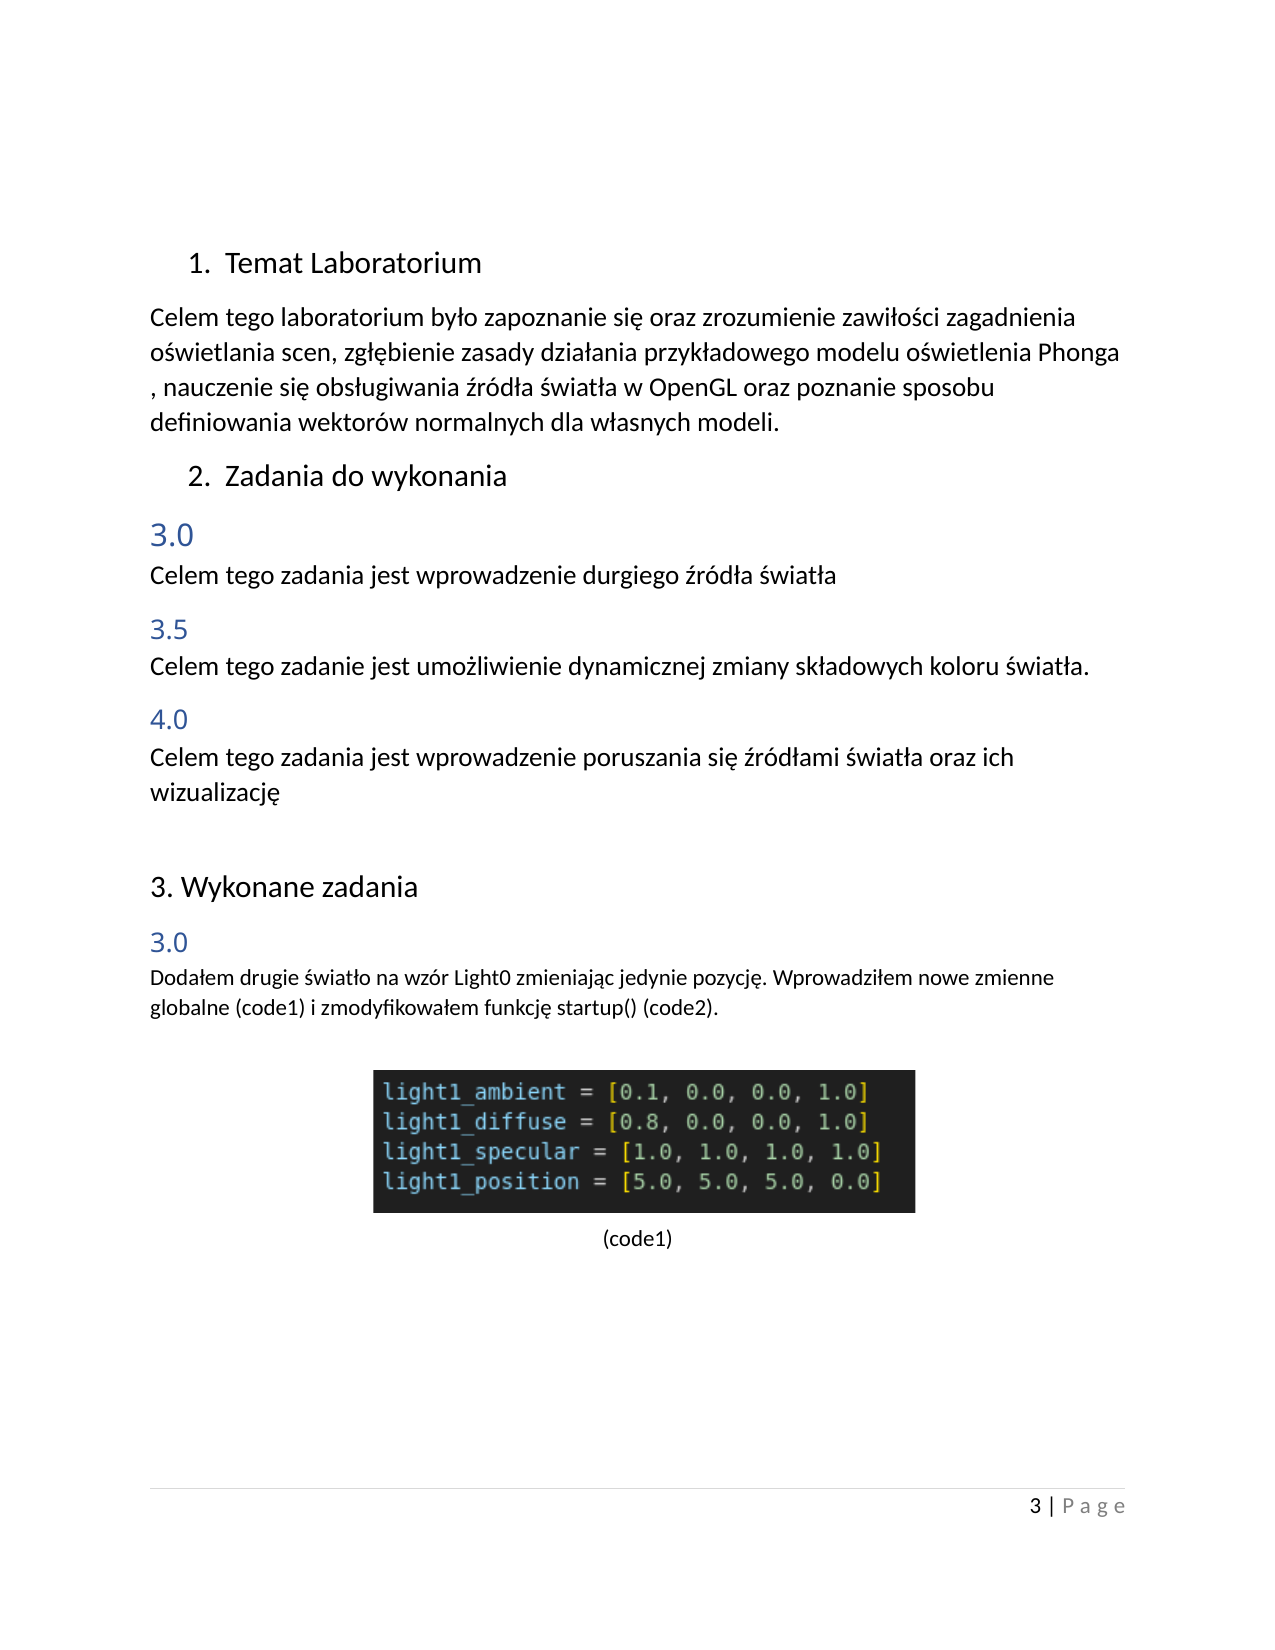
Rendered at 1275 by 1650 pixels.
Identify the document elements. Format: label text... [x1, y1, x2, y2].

subtitle 3.5 [150, 610, 1125, 647]
text Celem tego zadanie jest umożliwienie dynamicznej zmiany składowych koloru światła. [150, 649, 1125, 682]
subtitle Zadania do wykonania [187, 456, 1125, 494]
subtitle 3. Wykonane zadania [150, 867, 1125, 905]
subtitle 3.0 [150, 924, 1125, 961]
subtitle Temat Laboratorium [187, 243, 1125, 281]
text Celem tego zadania jest wprowadzenie durgiego źródła światła [150, 558, 1125, 591]
text (code1) [150, 1224, 1125, 1252]
subtitle 4.0 [150, 701, 1125, 738]
text Celem tego laboratorium było zapoznanie się oraz zrozumienie zawiłości zagadnienia oświetlania scen, zgłębienie zasady działania przykładowego modelu oświetlenia Phonga , nauczenie się obsługiwania źródła światła w OpenGL oraz poznanie sposobu definiowania wektorów normalnych dla własnych modeli. [150, 300, 1125, 438]
subtitle 3.0 [150, 513, 1125, 556]
text Celem tego zadania jest wprowadzenie poruszania się źródłami światła oraz ich wizualizację [150, 740, 1125, 808]
text Dodałem drugie światło na wzór Light0 zmieniając jedynie pozycję. Wprowadziłem nowe zmienne globalne (code1) i zmodyfikowałem funkcję startup() (code2). [150, 963, 1125, 1021]
picture [373, 1070, 916, 1213]
